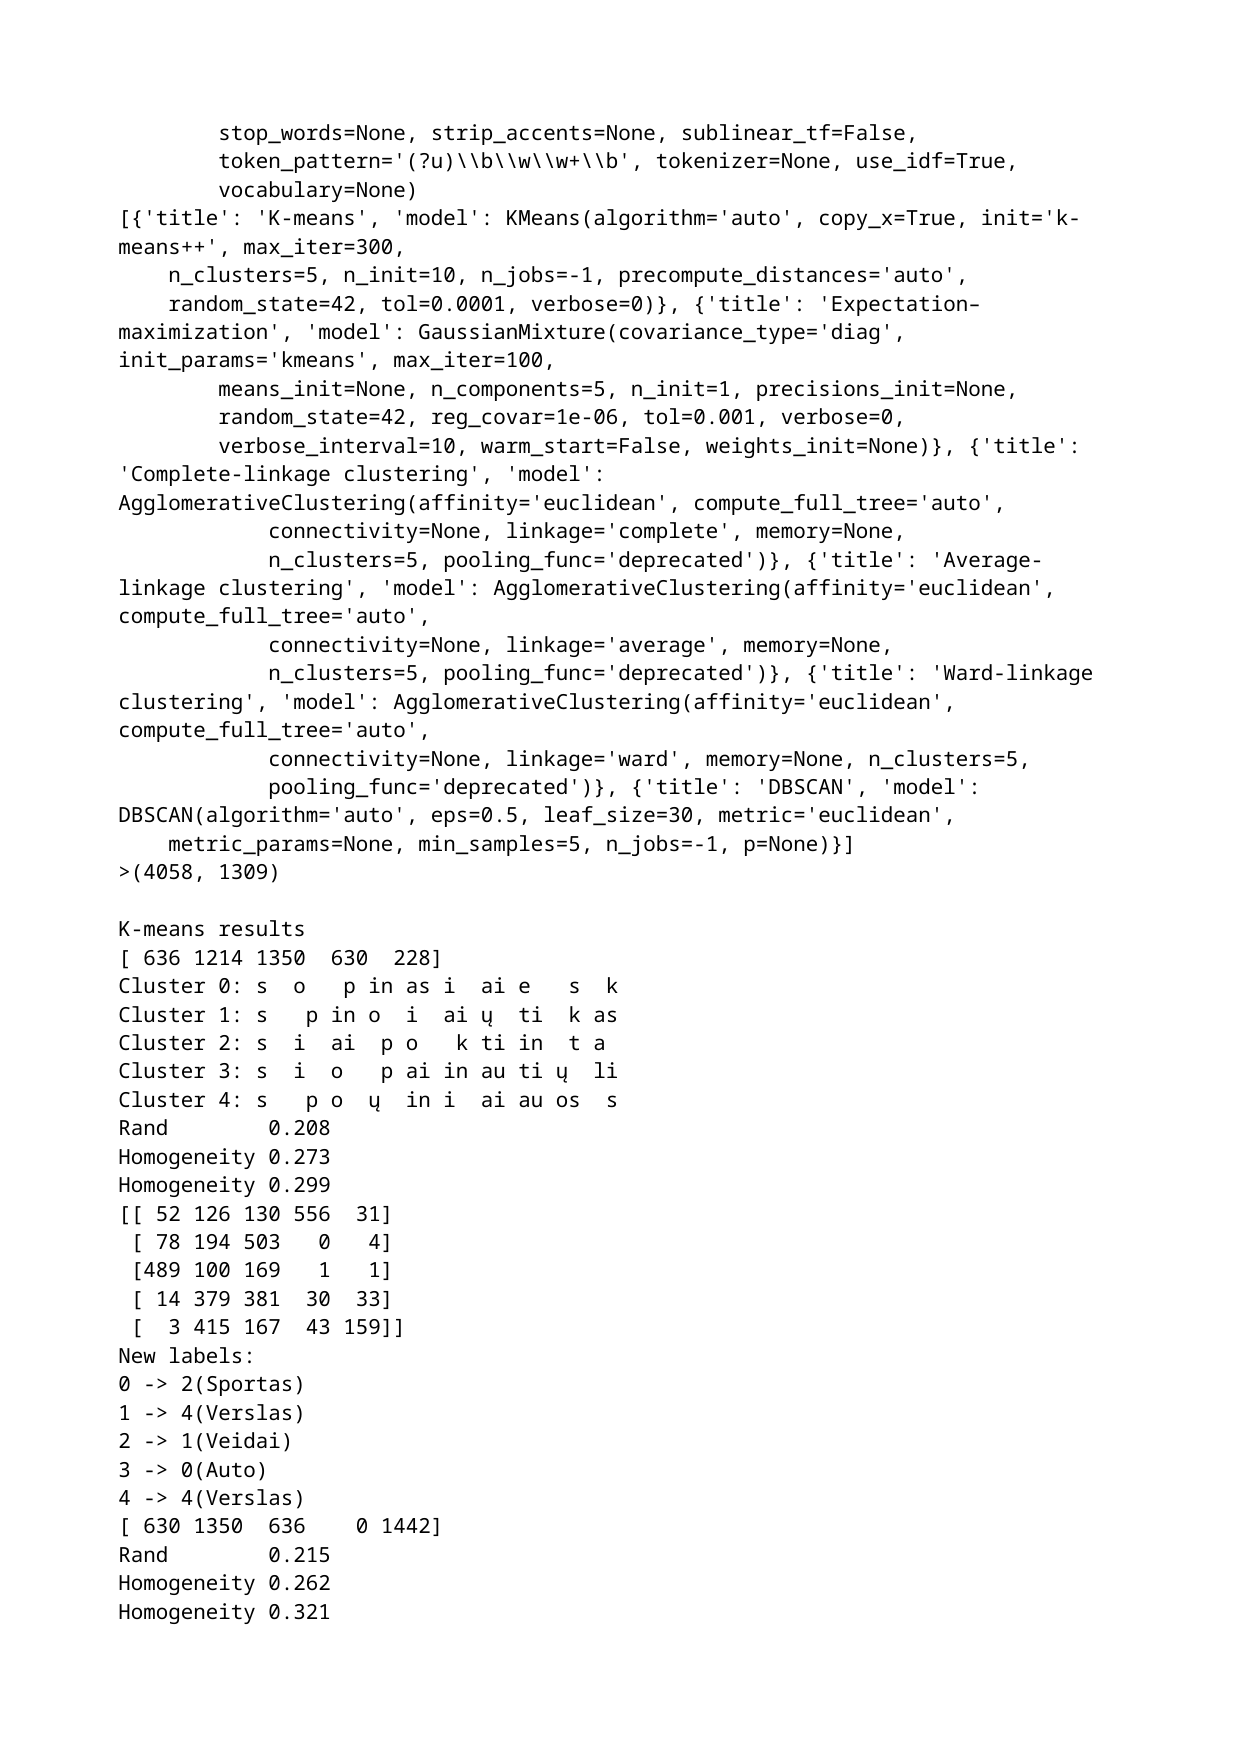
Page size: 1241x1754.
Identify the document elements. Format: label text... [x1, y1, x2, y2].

text [ 636 1214 1350 630 228] [118, 943, 1122, 971]
text [ 3 415 167 43 159]] [118, 1312, 1122, 1341]
text Homogeneity 0.299 [118, 1170, 1122, 1199]
text [ 78 194 503 0 4] [118, 1227, 1122, 1256]
text Homogeneity 0.262 [118, 1568, 1122, 1597]
text 1 -> 4(Verslas) [118, 1398, 1122, 1426]
text New labels: [118, 1341, 1122, 1369]
text Rand 0.208 [118, 1113, 1122, 1142]
text Cluster 4: s p o ų in i ai au os s [118, 1085, 1122, 1113]
text Rand 0.215 [118, 1540, 1122, 1568]
text random_state=42, reg_covar=1e-06, tol=0.001, verbose=0, [118, 402, 1122, 431]
text [{'title': 'K-means', 'model': KMeans(algorithm='auto', copy_x=True, init='k-means++', max_iter=300, [118, 203, 1122, 260]
text vocabulary=None) [118, 175, 1122, 203]
text connectivity=None, linkage='ward', memory=None, n_clusters=5, [118, 744, 1122, 772]
text metric_params=None, min_samples=5, n_jobs=-1, p=None)}] [118, 829, 1122, 857]
text >(4058, 1309) [118, 857, 1122, 886]
text 4 -> 4(Verslas) [118, 1483, 1122, 1512]
text Cluster 2: s i ai p o k ti in t a [118, 1028, 1122, 1057]
text verbose_interval=10, warm_start=False, weights_init=None)}, {'title': 'Complete-linkage clustering', 'model': AgglomerativeClustering(affinity='euclidean', compute_full_tree='auto', [118, 431, 1122, 516]
text n_clusters=5, pooling_func='deprecated')}, {'title': 'Average-linkage clustering', 'model': AgglomerativeClustering(affinity='euclidean', compute_full_tree='auto', [118, 545, 1122, 630]
text Cluster 0: s o p in as i ai e s k [118, 971, 1122, 1000]
text means_init=None, n_components=5, n_init=1, precisions_init=None, [118, 374, 1122, 402]
text stop_words=None, strip_accents=None, sublinear_tf=False, [118, 118, 1122, 147]
text token_pattern='(?u)\\b\\w\\w+\\b', tokenizer=None, use_idf=True, [118, 147, 1122, 175]
text connectivity=None, linkage='average', memory=None, [118, 630, 1122, 658]
text random_state=42, tol=0.0001, verbose=0)}, {'title': 'Expectation–maximization', 'model': GaussianMixture(covariance_type='diag', init_params='kmeans', max_iter=100, [118, 289, 1122, 374]
text pooling_func='deprecated')}, {'title': 'DBSCAN', 'model': DBSCAN(algorithm='auto', eps=0.5, leaf_size=30, metric='euclidean', [118, 772, 1122, 829]
text n_clusters=5, pooling_func='deprecated')}, {'title': 'Ward-linkage clustering', 'model': AgglomerativeClustering(affinity='euclidean', compute_full_tree='auto', [118, 658, 1122, 744]
text [489 100 169 1 1] [118, 1256, 1122, 1284]
text connectivity=None, linkage='complete', memory=None, [118, 516, 1122, 545]
text Cluster 3: s i o p ai in au ti ų li [118, 1057, 1122, 1085]
text [[ 52 126 130 556 31] [118, 1199, 1122, 1227]
text 2 -> 1(Veidai) [118, 1426, 1122, 1455]
text Homogeneity 0.273 [118, 1142, 1122, 1170]
text [ 630 1350 636 0 1442] [118, 1512, 1122, 1540]
text n_clusters=5, n_init=10, n_jobs=-1, precompute_distances='auto', [118, 260, 1122, 289]
text 0 -> 2(Sportas) [118, 1369, 1122, 1398]
text 3 -> 0(Auto) [118, 1455, 1122, 1483]
text K-means results [118, 914, 1122, 943]
text Cluster 1: s p in o i ai ų ti k as [118, 1000, 1122, 1028]
text [ 14 379 381 30 33] [118, 1284, 1122, 1312]
text Homogeneity 0.321 [118, 1597, 1122, 1625]
